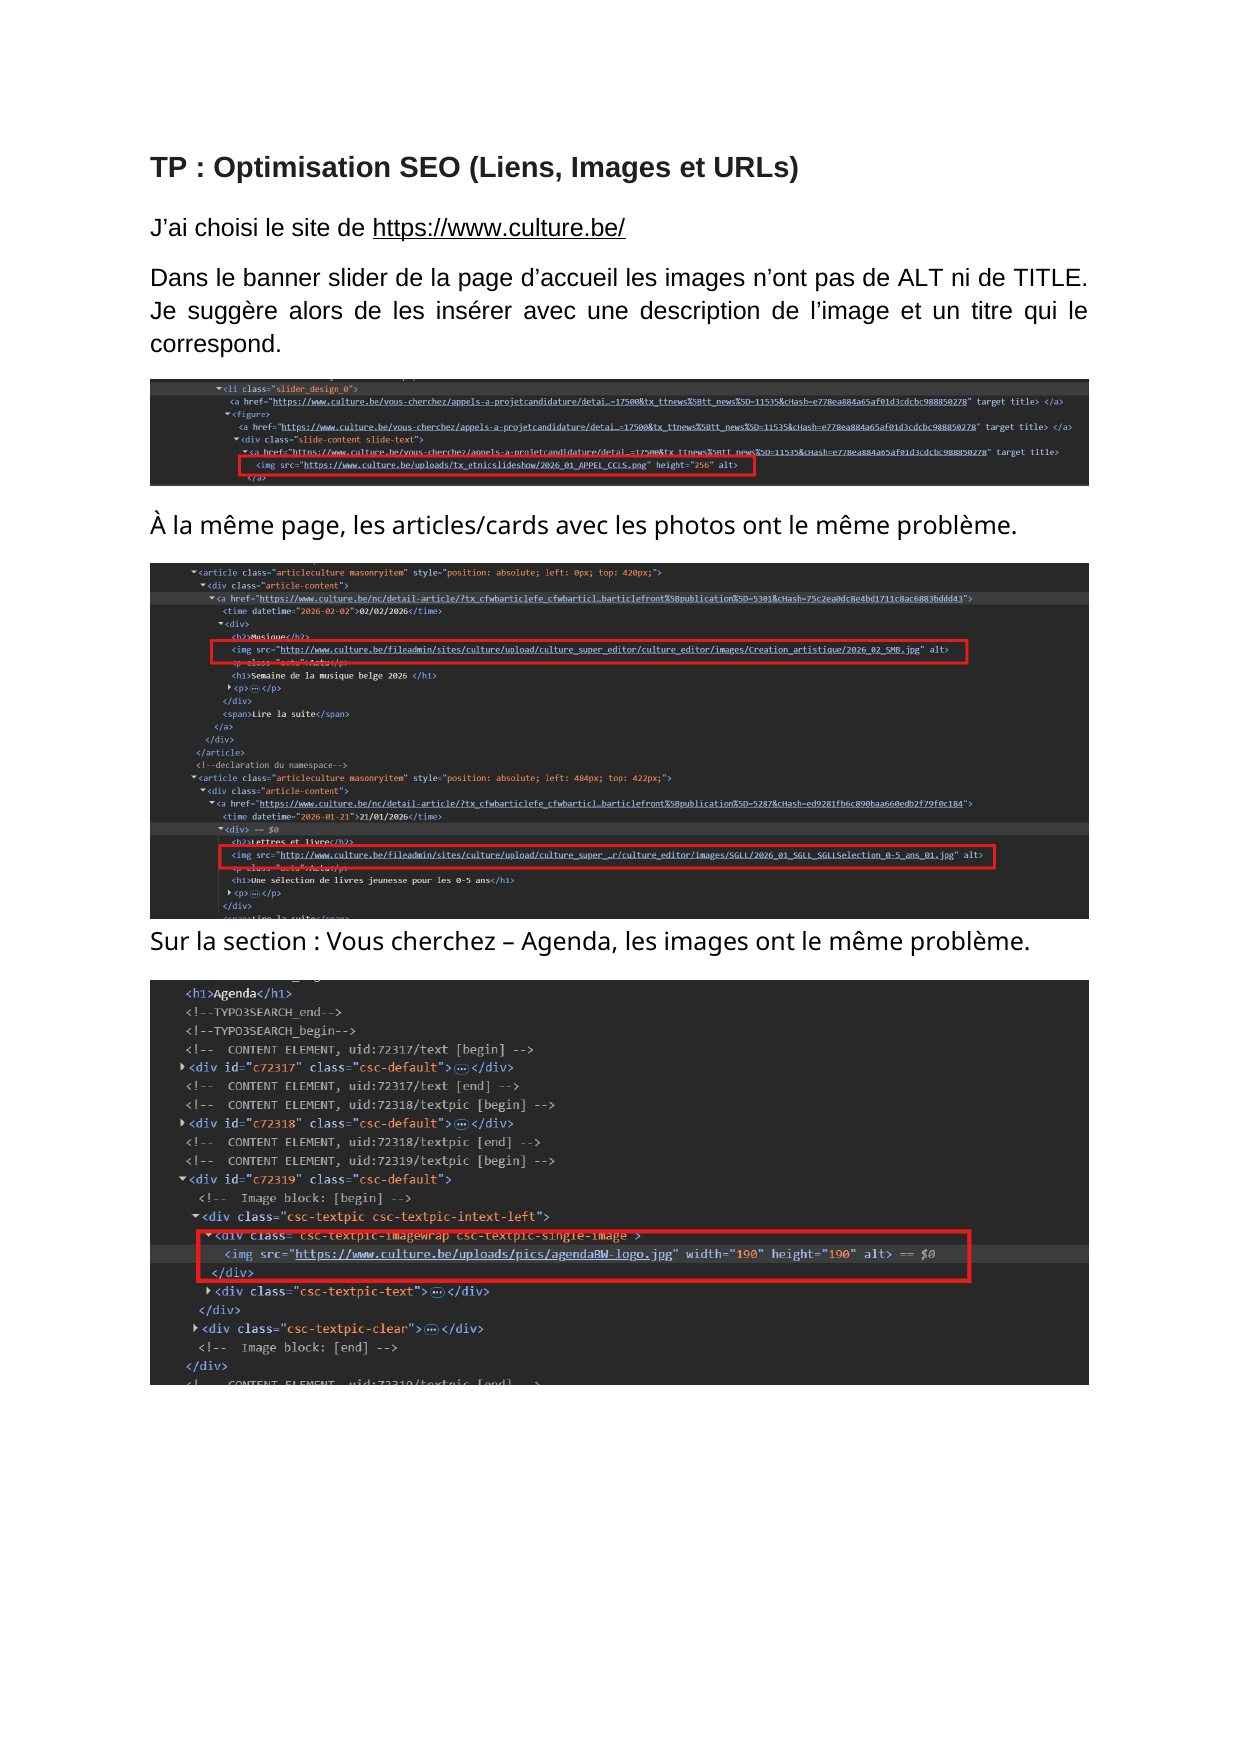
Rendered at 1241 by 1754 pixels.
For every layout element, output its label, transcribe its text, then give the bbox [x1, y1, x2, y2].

text J’ai choisi le site de https://www.culture.be/ [150, 213, 1090, 242]
text Sur la section : Vous cherchez – Agenda, les images ont le même problème. [150, 564, 1090, 958]
text À la même page, les articles/cards avec les photos ont le même problème. [150, 508, 1090, 542]
text TP : Optimisation SEO (Liens, Images et URLs) [150, 150, 1090, 183]
text Dans le banner slider de la page d’accueil les images n’ont pas de ALT ni de TITLE. Je suggère alors de les insérer avec une description de l’image et un titre qui le correspond. [150, 263, 1090, 358]
